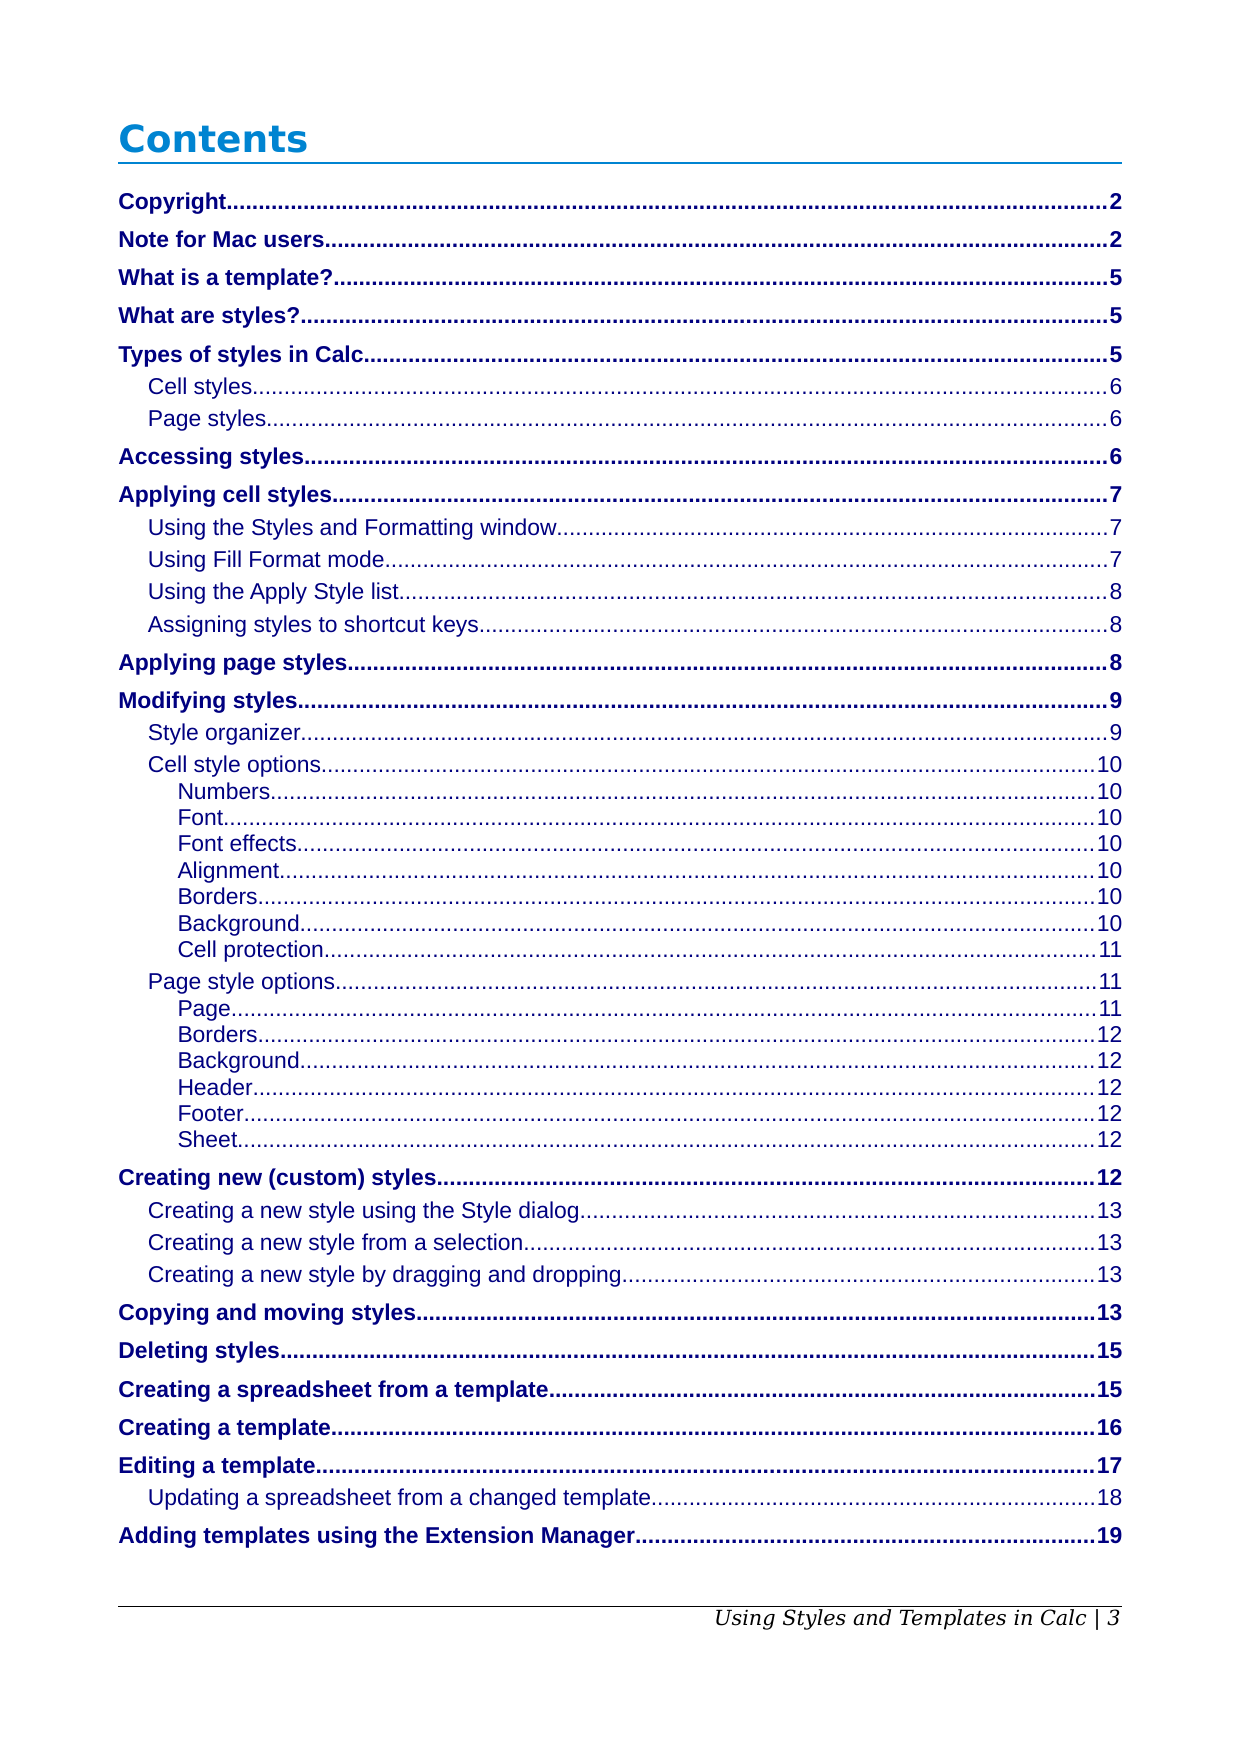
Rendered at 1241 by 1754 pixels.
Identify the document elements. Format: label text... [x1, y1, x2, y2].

text Borders 10 [177, 883, 1122, 909]
text Header 12 [177, 1073, 1122, 1100]
text Using the Styles and Formatting window 7 [148, 514, 1122, 540]
text Contents [118, 118, 1122, 162]
text Types of styles in Calc 5 [118, 341, 1122, 367]
text Creating a spreadsheet from a template 15 [118, 1376, 1122, 1402]
text Applying page styles 8 [118, 649, 1122, 675]
text Modifying styles 9 [118, 687, 1122, 713]
text Cell styles 6 [148, 373, 1122, 399]
text Font effects 10 [177, 830, 1122, 857]
text What are styles? 5 [118, 302, 1122, 329]
text Adding templates using the Extension Manager 19 [118, 1522, 1122, 1549]
text Page style options 11 [148, 968, 1122, 994]
text Font 10 [177, 804, 1122, 830]
text Using the Apply Style list 8 [148, 578, 1122, 604]
text Copying and moving styles 13 [118, 1299, 1122, 1326]
text Page styles 6 [148, 405, 1122, 431]
text Cell protection 11 [177, 936, 1122, 962]
text Copyright 2 [118, 188, 1122, 214]
text Creating a new style from a selection 13 [148, 1229, 1122, 1255]
text Alignment 10 [177, 857, 1122, 883]
text Updating a spreadsheet from a changed template 18 [148, 1484, 1122, 1511]
text Footer 12 [177, 1100, 1122, 1126]
text Note for Mac users 2 [118, 226, 1122, 252]
text Style organizer 9 [148, 719, 1122, 745]
text Creating a template 16 [118, 1414, 1122, 1440]
text Background 10 [177, 909, 1122, 936]
text Using Fill Format mode 7 [148, 546, 1122, 572]
text Borders 12 [177, 1021, 1122, 1047]
text Creating a new style by dragging and dropping 13 [148, 1261, 1122, 1288]
text Cell style options 10 [148, 751, 1122, 778]
text Applying cell styles 7 [118, 481, 1122, 508]
text Creating a new style using the Style dialog 13 [148, 1197, 1122, 1223]
text Page 11 [177, 994, 1122, 1021]
text Deleting styles 15 [118, 1337, 1122, 1364]
text What is a template? 5 [118, 264, 1122, 291]
text Sheet 12 [177, 1126, 1122, 1153]
text Editing a template 17 [118, 1452, 1122, 1478]
text Numbers 10 [177, 778, 1122, 804]
text Background 12 [177, 1047, 1122, 1073]
text Accessing styles 6 [118, 443, 1122, 469]
text Assigning styles to shortcut keys 8 [148, 611, 1122, 637]
text Creating new (custom) styles 12 [118, 1164, 1122, 1191]
